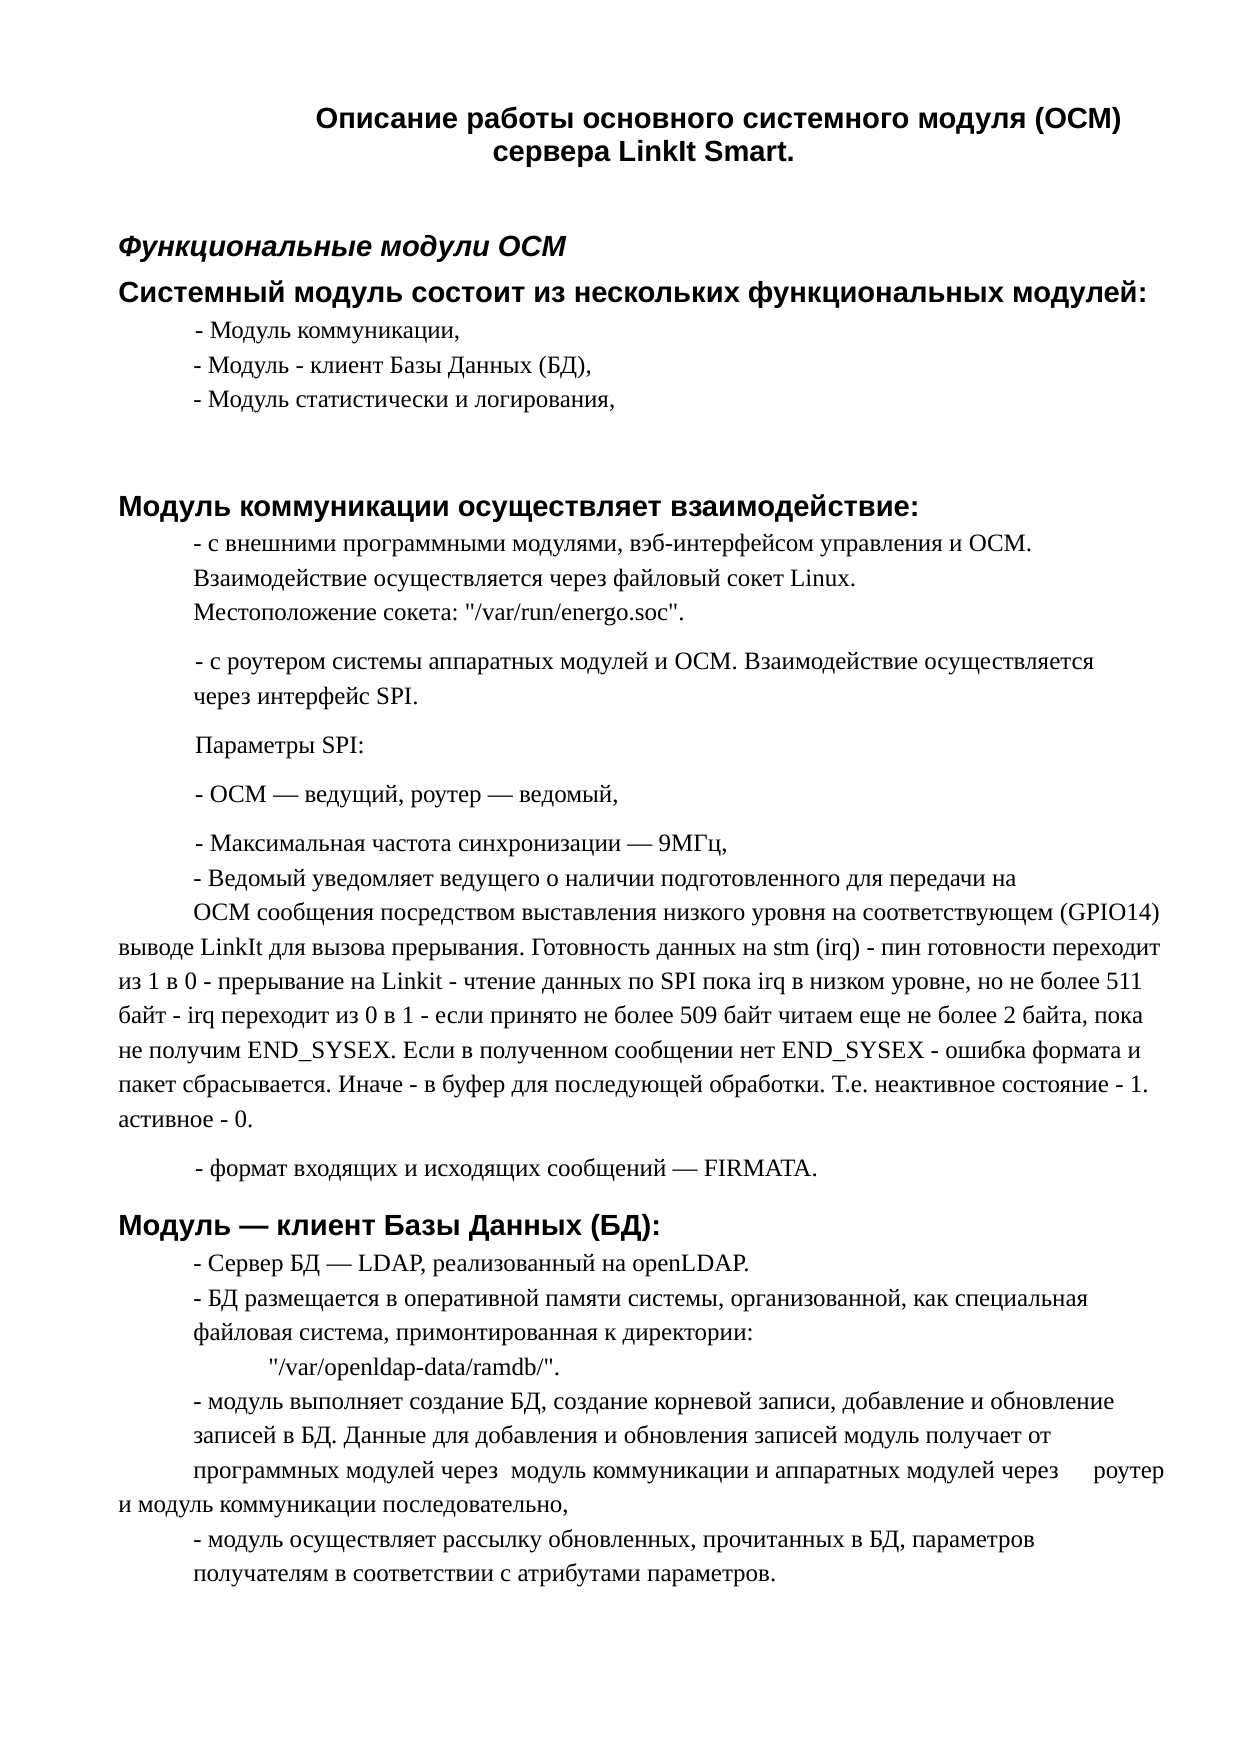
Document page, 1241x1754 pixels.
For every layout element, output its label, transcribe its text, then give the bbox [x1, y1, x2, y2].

subtitle Модуль коммуникации осуществляет взаимодействие: [118, 489, 1169, 522]
text - с роутером системы аппаратных модулей и ОСМ. Взаимодействие осуществляется через интерфейс SPI. [118, 646, 1169, 710]
text Параметры SPI: [118, 730, 1169, 759]
text - ОСМ — ведущий, роутер — ведомый, [118, 779, 1169, 808]
text - формат входящих и исходящих сообщений — FIRMATA. [191, 1153, 1169, 1182]
subtitle Модуль — клиент Базы Данных (БД): [118, 1208, 1169, 1242]
text - Модуль коммуникации, - Модуль - клиент Базы Данных (БД), - Модуль статистически и логирования, [118, 315, 1169, 413]
subtitle Описание работы основного системного модуля (ОСМ) сервера LinkIt Smart. [118, 101, 1169, 168]
text - Максимальная частота синхронизации — 9МГц, - Ведомый уведомляет ведущего о наличии подготовленного для передачи на ОСМ сообщения посредством выставления низкого уровня на соответствующем (GPIO14) выводе LinkIt для вызова прерывания. Готовность данных на stm (irq) - пин готовности переходит из 1 в 0 - прерывание на Linkit - чтение данных по SPI пока irq в низком уровне, но не более 511 байт - irq переходит из 0 в 1 - если принято не более 509 байт читаем еще не более 2 байта, пока не получим END_SYSEX. Если в полученном сообщении нет END_SYSEX - ошибка формата и пакет сбрасывается. Иначе - в буфер для последующей обработки. Т.е. неактивное состояние - 1. астивное - 0. [118, 828, 1169, 1133]
text - с внешними программными модулями, вэб-интерфейсом управления и ОСМ. Взаимодействие осуществляется через файловый сокет Linux. Местоположение сокета: "/var/run/energo.soc". [118, 528, 1169, 626]
text - Сервер БД — LDAP, реализованный на openLDAP. - БД размещается в оперативной памяти системы, организованной, как специальная файловая система, примонтированная к директории: "/var/openldap-data/ramdb/". - модуль выполняет создание БД, создание корневой записи, добавление и обновление записей в БД. Данные для добавления и обновления записей модуль получает от программных модулей через модуль коммуникации и аппаратных модулей через роутер и модуль коммуникации последовательно, - модуль осуществляет рассылку обновленных, прочитанных в БД, параметров получателям в соответствии с атрибутами параметров. [118, 1248, 1169, 1622]
subtitle Функциональные модули ОСМ [118, 229, 1169, 263]
subtitle Системный модуль состоит из нескольких функциональных модулей: [118, 276, 1169, 309]
